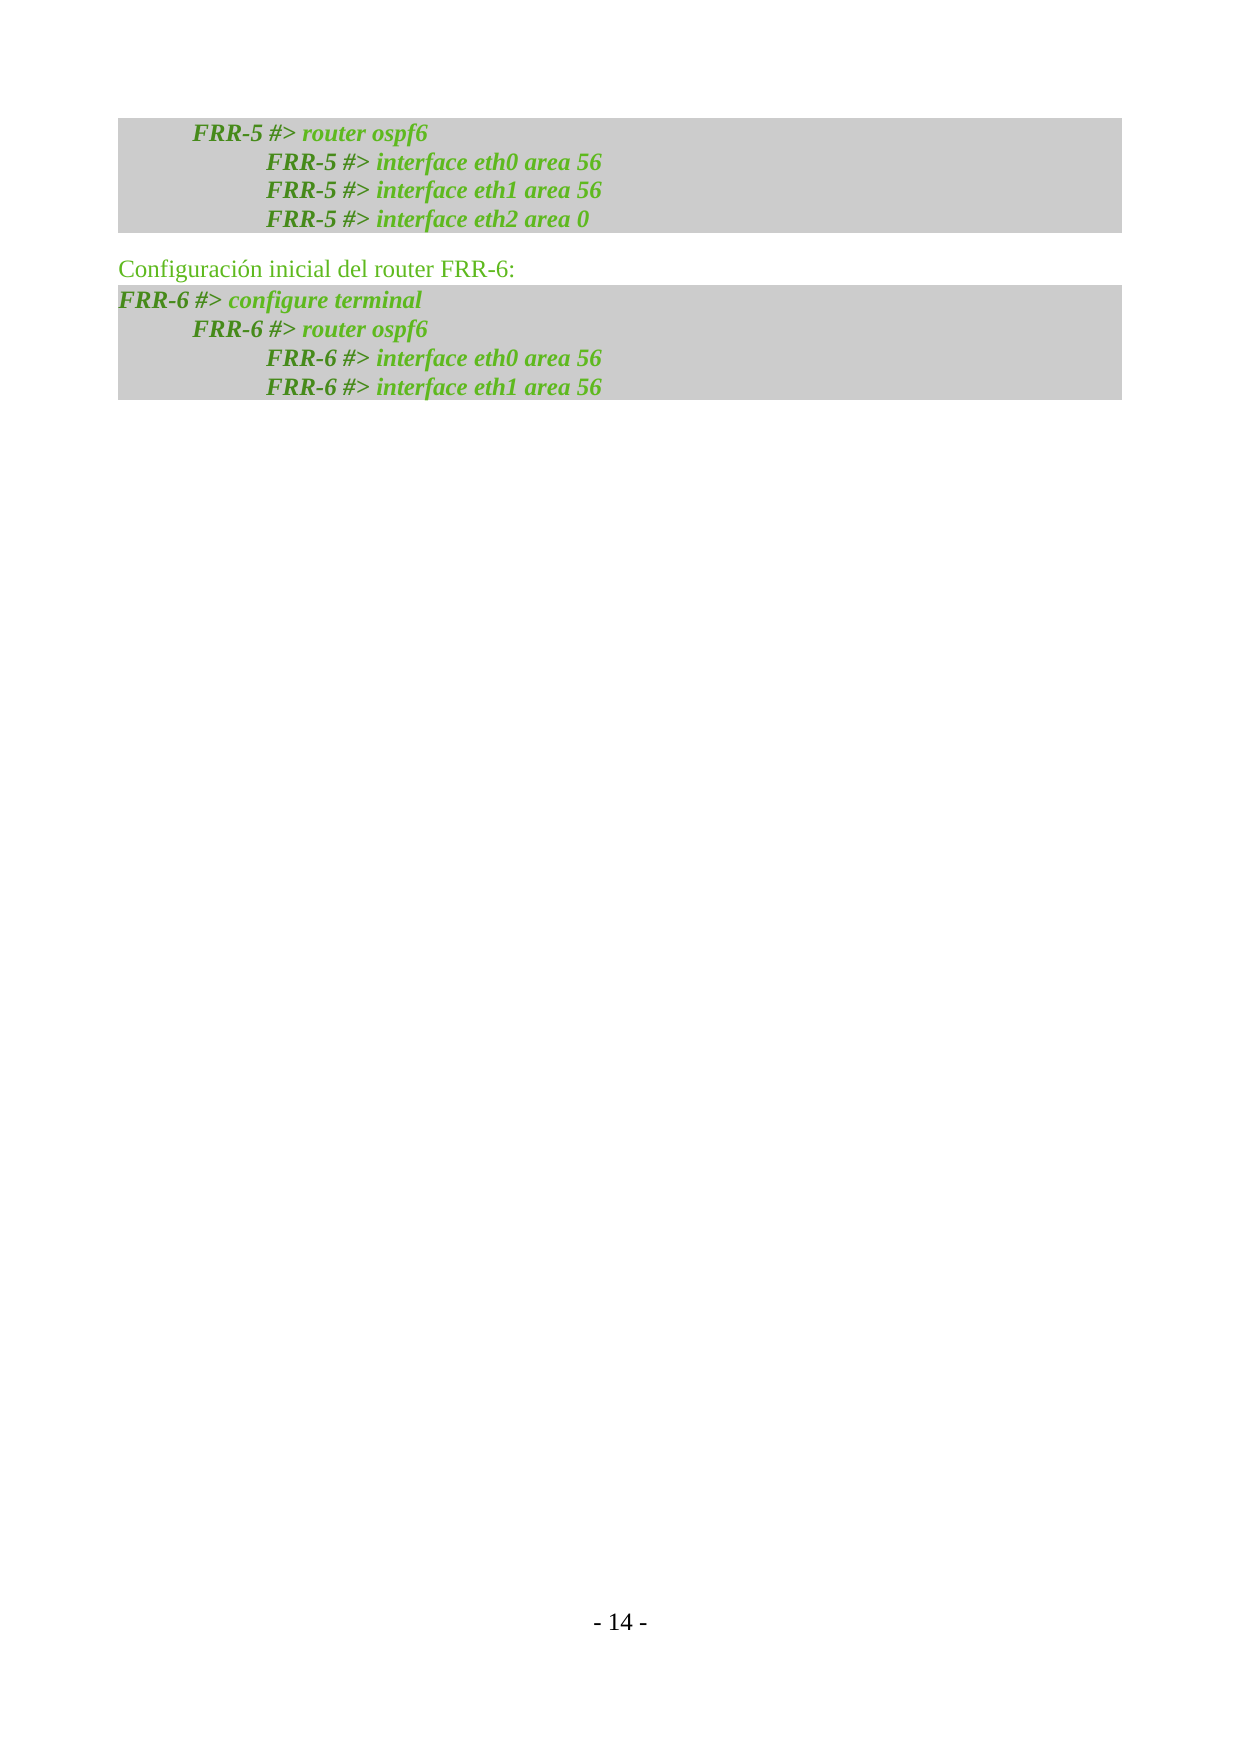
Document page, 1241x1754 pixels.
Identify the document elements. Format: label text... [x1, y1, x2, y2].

text FRR-6 #> interface eth1 area 56 [118, 372, 1122, 400]
text FRR-5 #> interface eth0 area 56 [118, 147, 1122, 176]
text FRR-6 #> router ospf6 [118, 314, 1122, 343]
text Configuración inicial del router FRR-6: [118, 254, 1122, 282]
text FRR-5 #> interface eth1 area 56 [118, 176, 1122, 204]
text FRR-5 #> router ospf6 [118, 118, 1122, 147]
text FRR-5 #> interface eth2 area 0 [118, 204, 1122, 233]
text FRR-6 #> interface eth0 area 56 [118, 343, 1122, 372]
text FRR-6 #> configure terminal [118, 285, 1122, 314]
